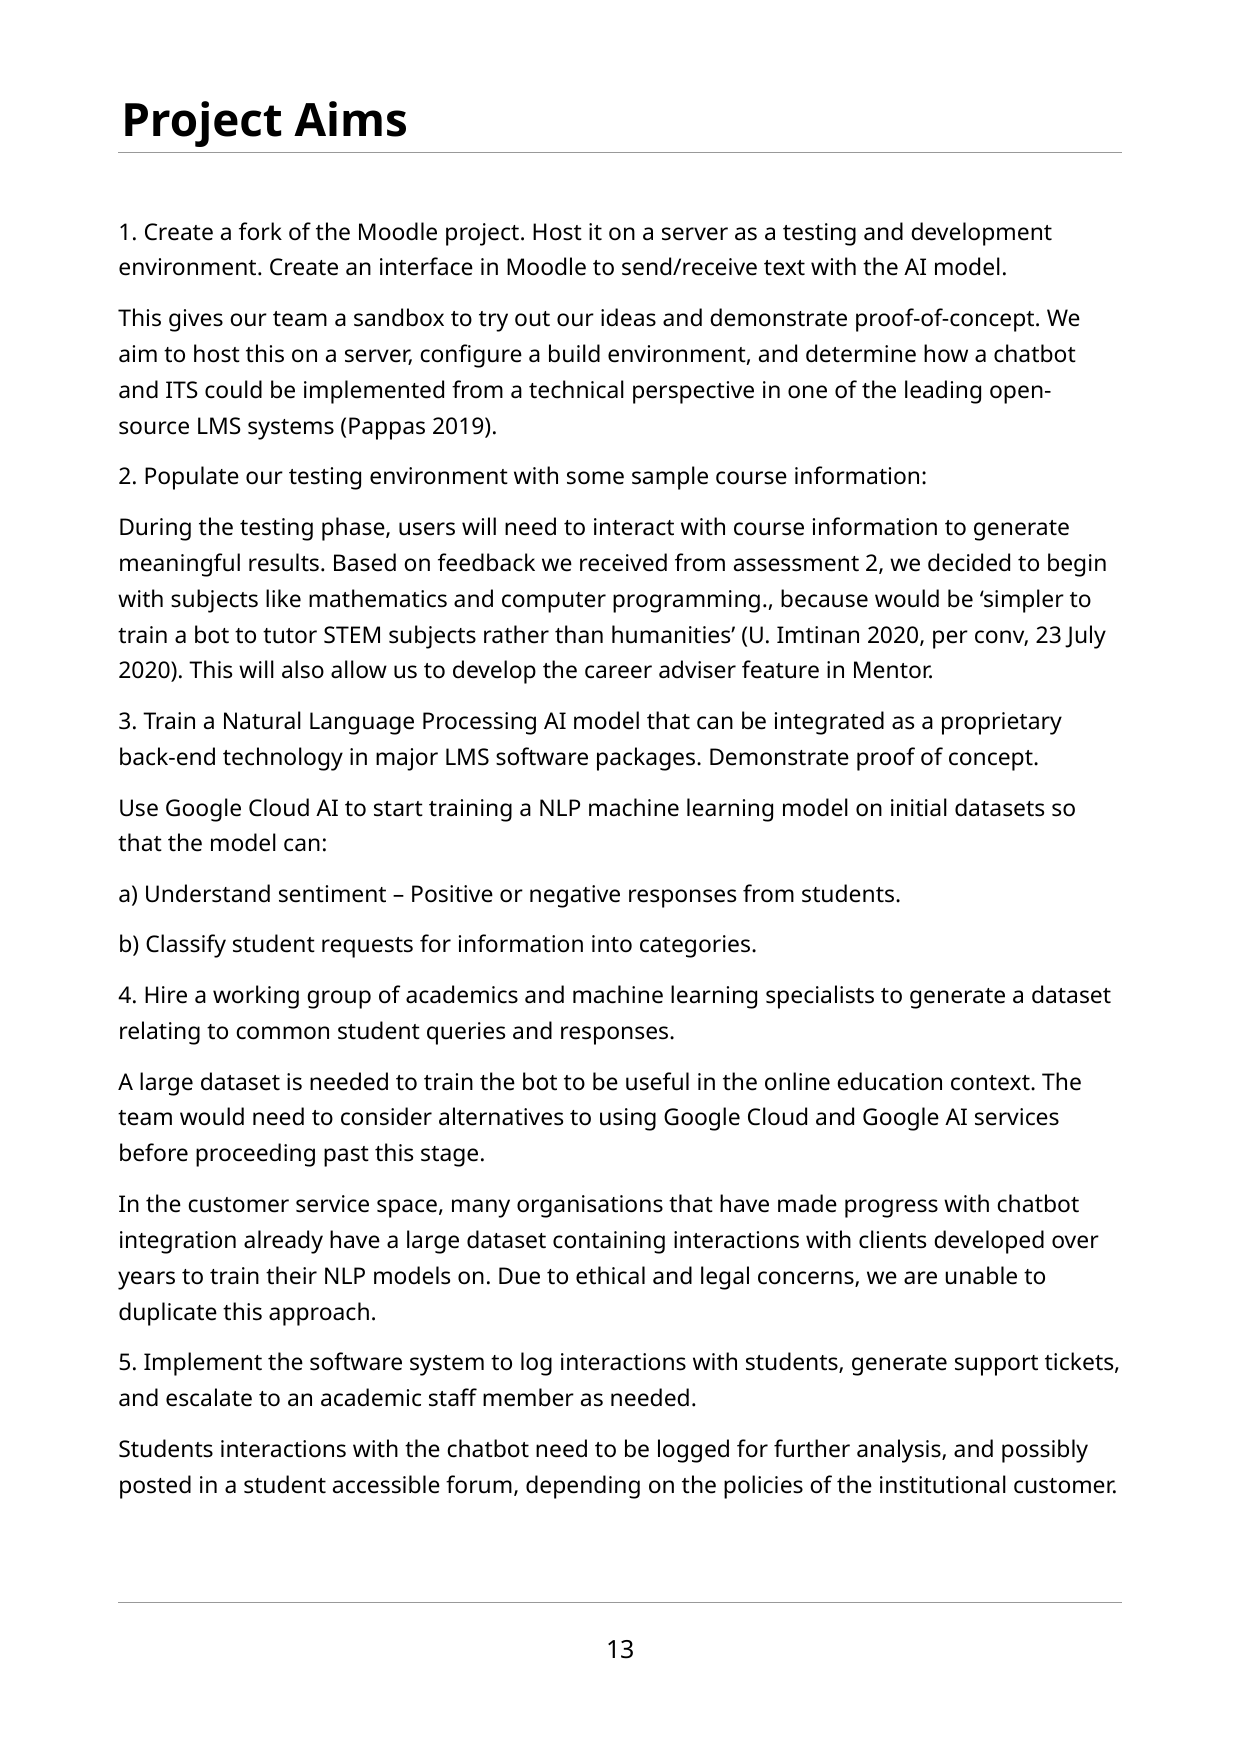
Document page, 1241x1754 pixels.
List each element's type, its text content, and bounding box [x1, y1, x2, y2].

text Students interactions with the chatbot need to be logged for further analysis, and possibly posted in a student accessible forum, depending on the policies of the institutional customer. [118, 1433, 1122, 1500]
text Use Google Cloud AI to start training a NLP machine learning model on initial datasets so that the model can: [118, 791, 1122, 859]
subtitle Project Aims [118, 84, 1122, 152]
text 5. Implement the software system to log interactions with students, generate support tickets, and escalate to an academic staff member as needed. [118, 1346, 1122, 1413]
text 3. Train a Natural Language Processing AI model that can be integrated as a proprietary back-end technology in major LMS software packages. Demonstrate proof of concept. [118, 705, 1122, 772]
text A large dataset is needed to train the bot to be useful in the online education context. The team would need to consider alternatives to using Google Cloud and Google AI services before proceeding past this stage. [118, 1065, 1122, 1168]
text This gives our team a sandbox to try out our ideas and demonstrate proof-of-concept. We aim to host this on a server, configure a build environment, and determine how a chatbot and ITS could be implemented from a technical perspective in one of the leading open-source LMS systems (Pappas 2019). [118, 302, 1122, 441]
text In the customer service space, many organisations that have made progress with chatbot integration already have a large dataset containing interactions with clients developed over years to train their NLP models on. Due to ethical and legal concerns, we are unable to duplicate this approach. [118, 1188, 1122, 1327]
text During the testing phase, users will need to interact with course information to generate meaningful results. Based on feedback we received from assessment 2, we decided to begin with subjects like mathematics and computer programming., because would be ‘simpler to train a bot to tutor STEM subjects rather than humanities’ (U. Imtinan 2020, per conv, 23 July 2020). This will also allow us to develop the career adviser feature in Mentor. [118, 511, 1122, 686]
text a) Understand sentiment – Positive or negative responses from students. [118, 878, 1122, 909]
text 1. Create a fork of the Moodle project. Host it on a server as a testing and development environment. Create an interface in Moodle to send/receive text with the AI model. [118, 215, 1122, 283]
text 4. Hire a working group of academics and machine learning specialists to generate a dataset relating to common student queries and responses. [118, 979, 1122, 1046]
text b) Classify student requests for information into categories. [118, 928, 1122, 960]
text 2. Populate our testing environment with some sample course information: [118, 460, 1122, 491]
